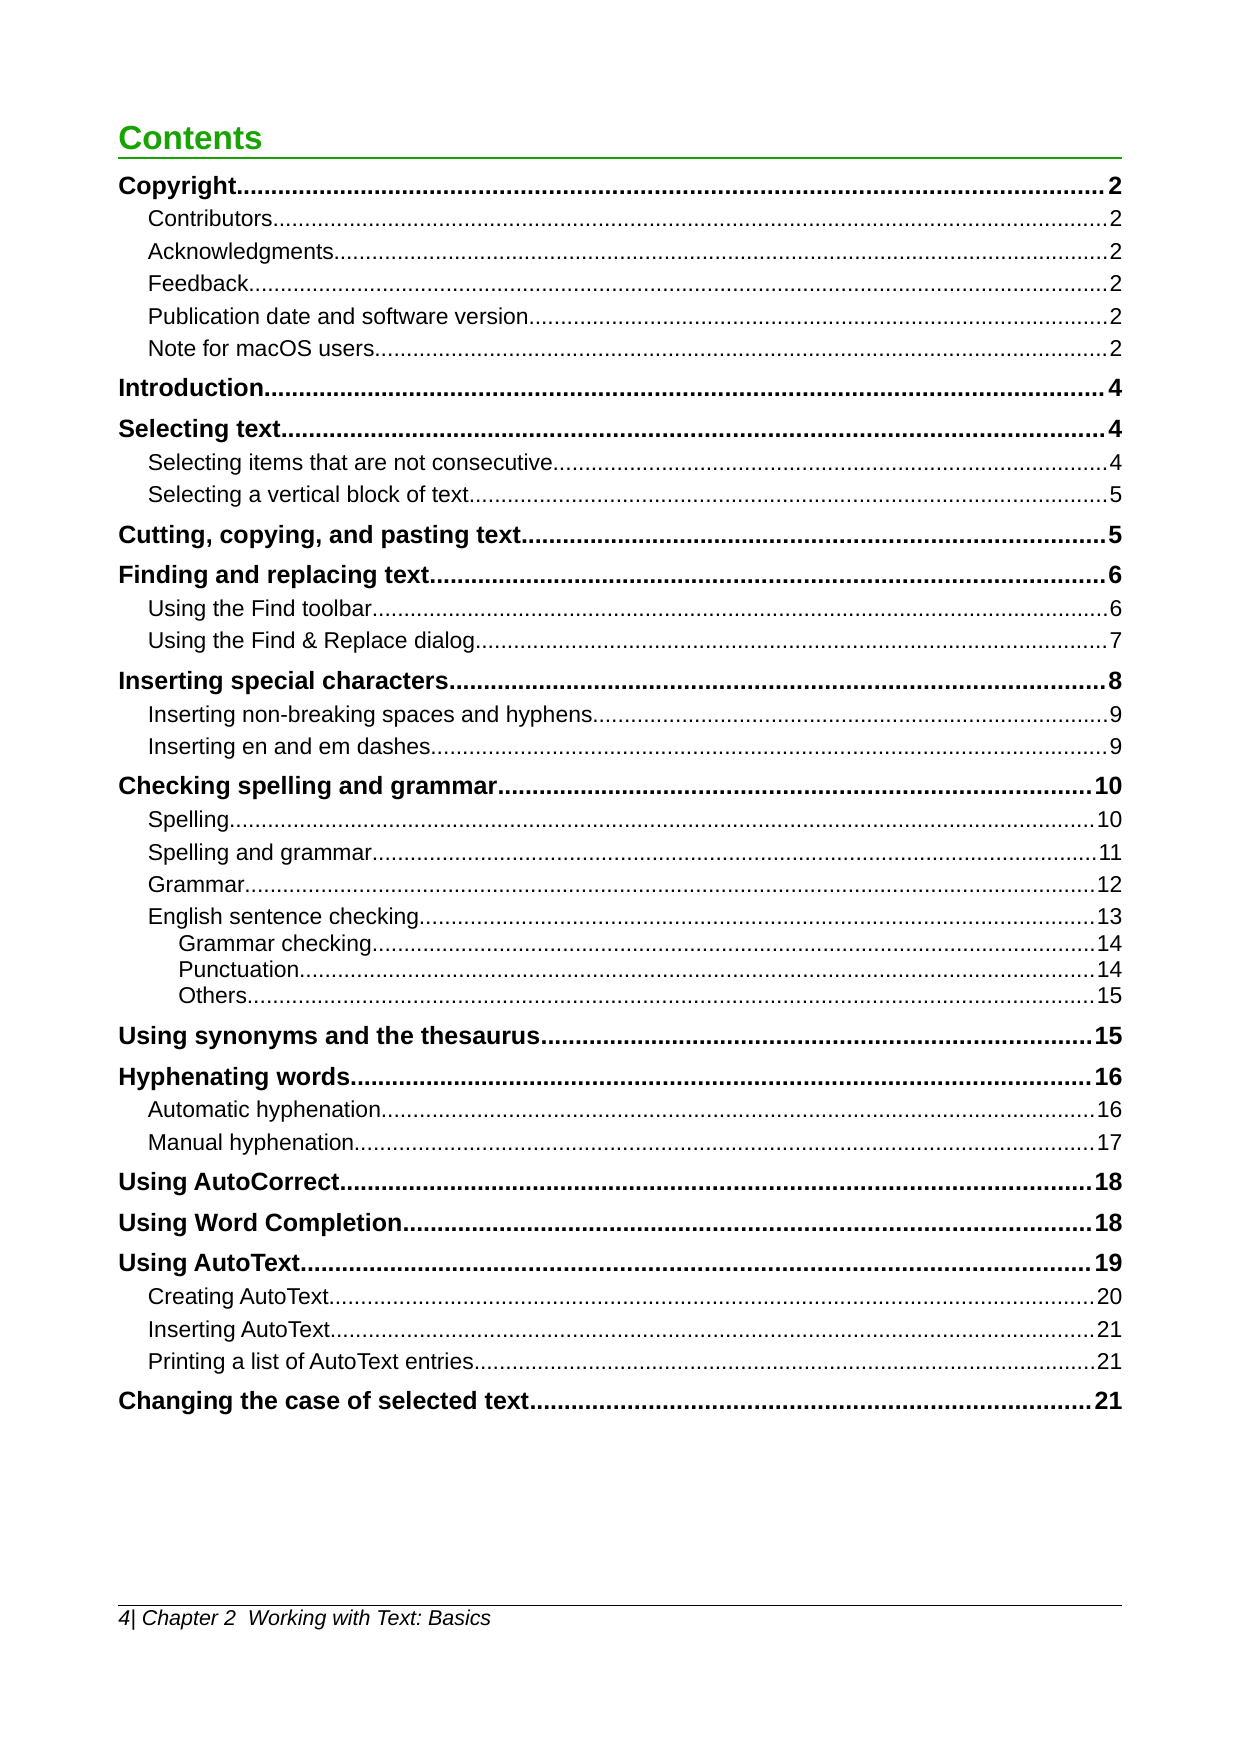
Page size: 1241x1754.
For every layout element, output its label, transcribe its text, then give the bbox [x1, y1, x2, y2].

subtitle Contents [118, 118, 1122, 157]
text English sentence checking 13 [148, 903, 1122, 930]
text Using the Find toolbar 6 [148, 595, 1122, 621]
text Spelling 10 [148, 806, 1122, 832]
text Inserting special characters 8 [118, 666, 1122, 694]
text Creating AutoText 20 [148, 1283, 1122, 1309]
text Cutting, copying, and pasting text 5 [118, 519, 1122, 548]
text Manual hyphenation 17 [148, 1129, 1122, 1155]
text Copyright 2 [118, 171, 1122, 199]
text Using the Find & Replace dialog 7 [148, 627, 1122, 654]
text Introduction 4 [118, 373, 1122, 402]
text Printing a list of AutoText entries 21 [148, 1348, 1122, 1374]
text Contributors 2 [148, 205, 1122, 232]
text Feedback 2 [148, 270, 1122, 297]
text Inserting en and em dashes 9 [148, 733, 1122, 759]
text Changing the case of selected text 21 [118, 1386, 1122, 1415]
text Note for macOS users 2 [148, 335, 1122, 361]
text Others 15 [178, 982, 1122, 1009]
text Spelling and grammar 11 [148, 838, 1122, 865]
text Automatic hyphenation 16 [148, 1096, 1122, 1123]
text Acknowledgments 2 [148, 238, 1122, 264]
text Hyphenating words 16 [118, 1061, 1122, 1090]
text Inserting AutoText 21 [148, 1316, 1122, 1342]
text Grammar 12 [148, 871, 1122, 897]
text Using AutoText 19 [118, 1248, 1122, 1277]
text Grammar checking 14 [178, 930, 1122, 956]
text Using Word Completion 18 [118, 1208, 1122, 1236]
text Selecting text 4 [118, 414, 1122, 443]
text Selecting items that are not consecutive 4 [148, 449, 1122, 475]
text Finding and replacing text 6 [118, 560, 1122, 589]
text Selecting a vertical block of text 5 [148, 481, 1122, 508]
text Using synonyms and the thesaurus 15 [118, 1021, 1122, 1049]
text Using AutoCorrect 18 [118, 1167, 1122, 1196]
text Publication date and software version 2 [148, 303, 1122, 329]
text Punctuation 14 [178, 956, 1122, 982]
text Inserting non-breaking spaces and hyphens 9 [148, 701, 1122, 727]
text Checking spelling and grammar 10 [118, 771, 1122, 800]
